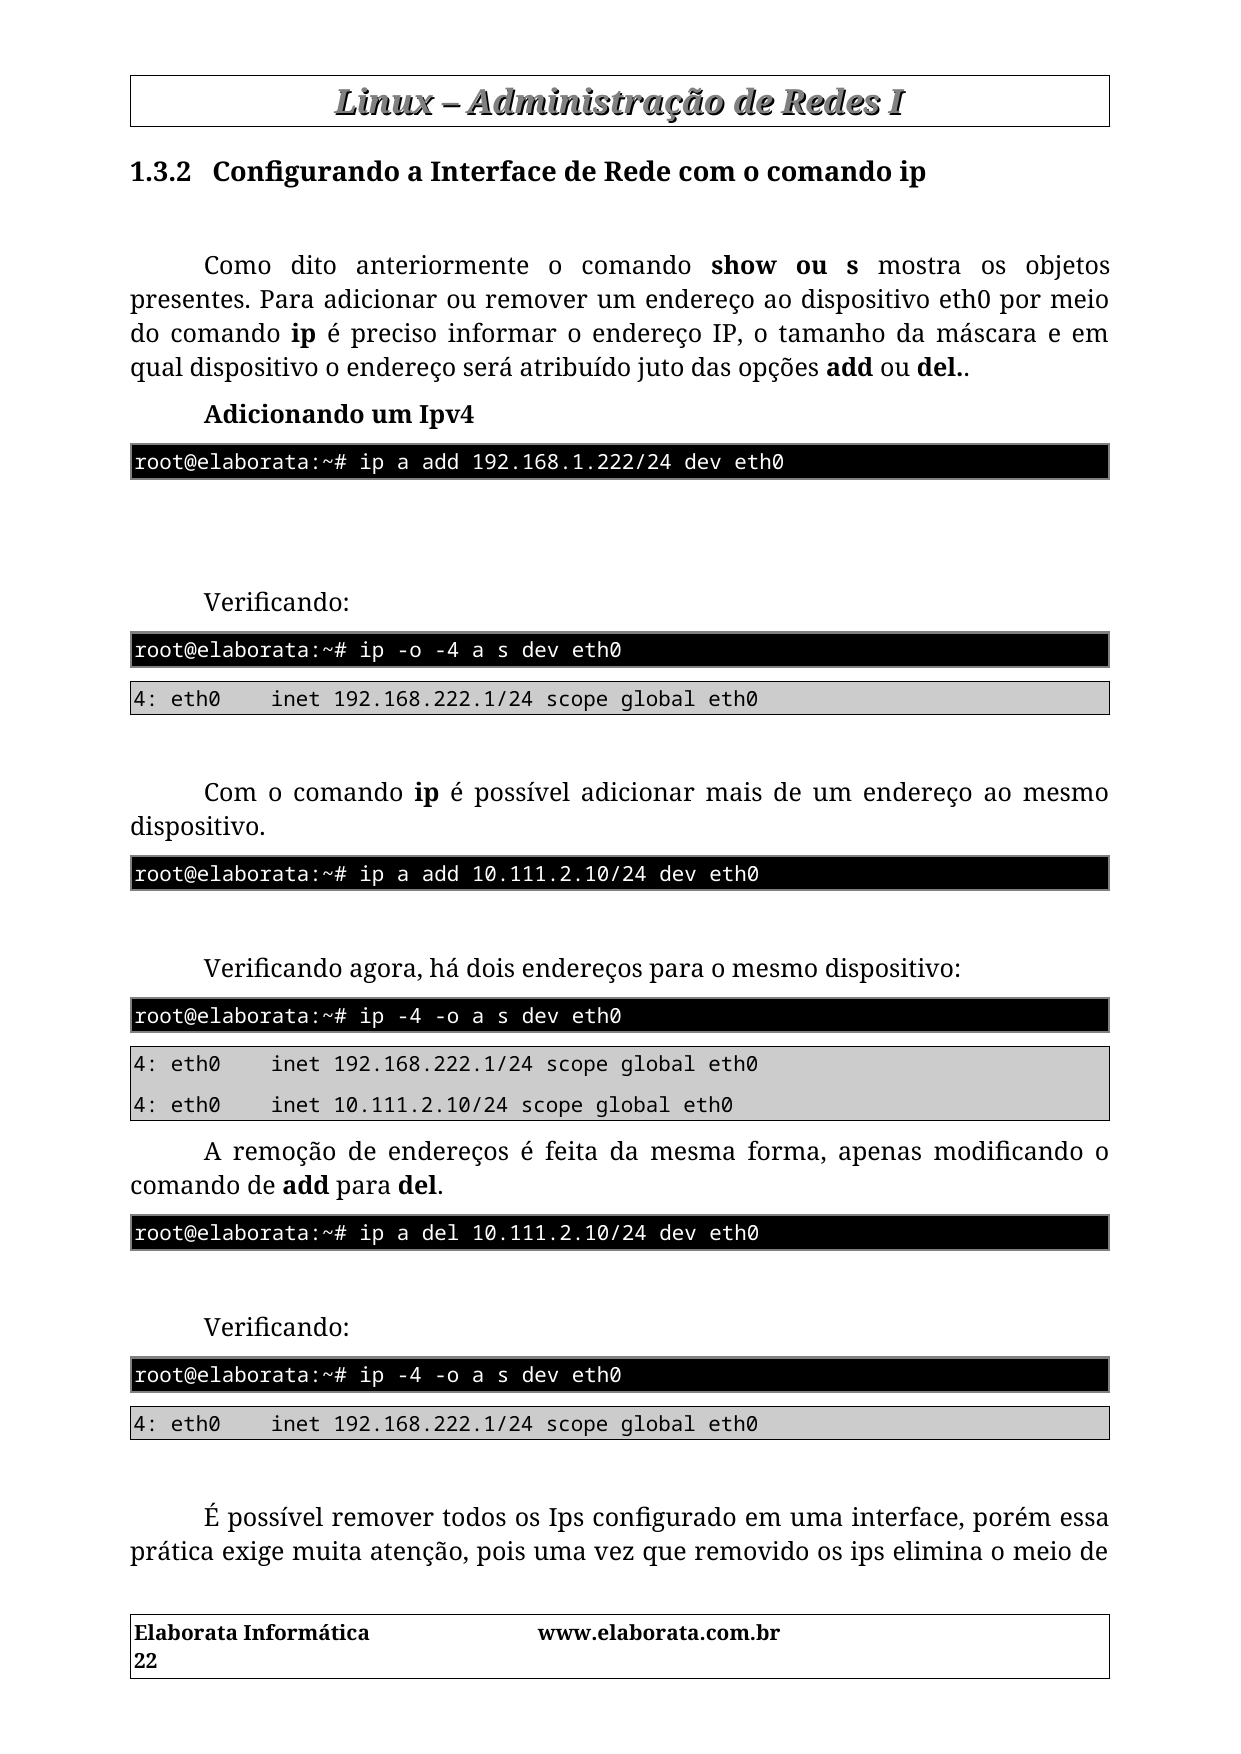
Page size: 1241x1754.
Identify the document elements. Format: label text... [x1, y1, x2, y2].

text A remoção de endereços é feita da mesma forma, apenas modificando o comando de add para del. [130, 1134, 1110, 1202]
subtitle Configurando a Interface de Rede com o comando ip [130, 152, 1110, 189]
text root@elaborata:~# ip a del 10.111.2.10/24 dev eth0 [132, 1216, 1108, 1249]
text root@elaborata:~# ip -4 -o a s dev eth0 [132, 999, 1108, 1031]
text 4: eth0 inet 192.168.222.1/24 scope global eth0 [131, 1047, 1109, 1077]
text Com o comando ip é possível adicionar mais de um endereço ao mesmo dispositivo. [130, 774, 1110, 842]
text root@elaborata:~# ip -o -4 a s dev eth0 [132, 634, 1108, 666]
text 4: eth0 inet 192.168.222.1/24 scope global eth0 [131, 1407, 1109, 1439]
text Adicionando um Ipv4 [130, 396, 1110, 431]
text Como dito anteriormente o comando show ou s mostra os objetos presentes. Para adicionar ou remover um endereço ao dispositivo eth0 por meio do comando ip é preciso informar o endereço IP, o tamanho da máscara e em qual dispositivo o endereço será atribuído juto das opções add ou del.. [130, 248, 1110, 384]
text 4: eth0 inet 10.111.2.10/24 scope global eth0 [131, 1087, 1109, 1120]
text root@elaborata:~# ip a add 10.111.2.10/24 dev eth0 [132, 857, 1108, 889]
text Verificando agora, há dois endereços para o mesmo dispositivo: [130, 950, 1110, 984]
text É possível remover todos os Ips configurado em uma interface, porém essa prática exige muita atenção, pois uma vez que removido os ips elimina o meio de [130, 1499, 1110, 1567]
text Verificando: [130, 1310, 1110, 1344]
text root@elaborata:~# ip -4 -o a s dev eth0 [132, 1359, 1108, 1391]
text root@elaborata:~# ip a add 192.168.1.222/24 dev eth0 [132, 445, 1108, 478]
text Verificando: [130, 585, 1110, 619]
text 4: eth0 inet 192.168.222.1/24 scope global eth0 [131, 682, 1109, 714]
